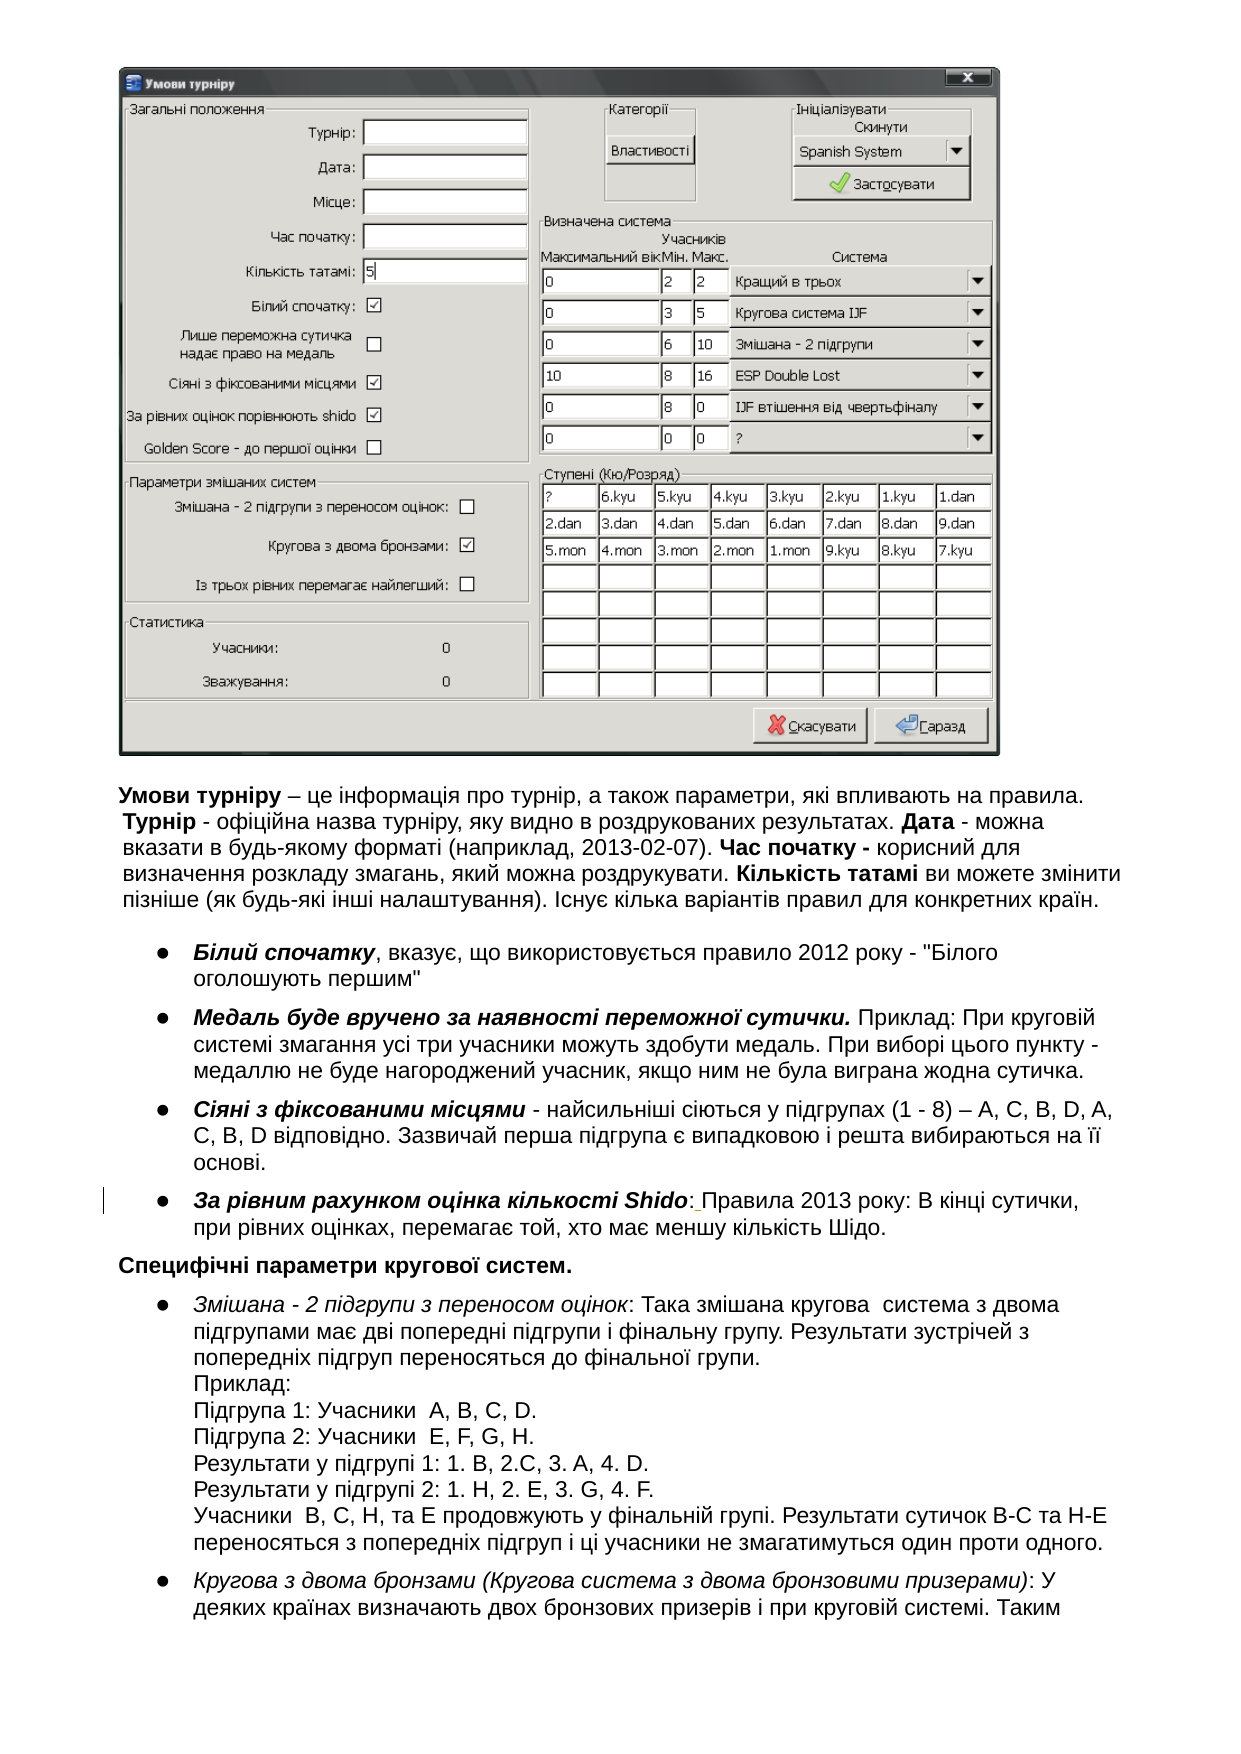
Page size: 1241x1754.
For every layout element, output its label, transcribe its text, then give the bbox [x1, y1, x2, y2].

text Специфічні параметри кругової систем. [118, 1252, 1122, 1279]
list Білий спочатку, вказує, що використовується правило 2012 року - "Білого оголошують першим" [156, 939, 1122, 992]
picture [118, 66, 1001, 756]
text Турнір - офіційна назва турніру, яку видно в роздрукованих результатах. Дата - можна вказати в будь-якому форматі (наприклад, 2013-02-07). Час початку - корисний для визначення розкладу змагань, який можна роздрукувати. Кількість татамі ви можете змінити пізніше (як будь-які інші налаштування). Існує кілька варіантів правил для конкретних країн. [122, 809, 1122, 913]
list За рівним рахунком оцінка кількості Shido: Правила 2013 року: В кінці сутички, при рівних оцінках, перемагає той, хто має меншу кількість Шідо. [156, 1187, 1122, 1240]
list Сіяні з фіксованими місцями - найсильніші сіються у підгрупах (1 - 8) – A, C, B, D, A, C, B, D відповідно. Зазвичай перша підгрупа є випадковою і решта вибираються на її основі. [156, 1096, 1122, 1175]
list Кругова з двома бронзами (Кругова система з двома бронзовими призерами): У деяких країнах визначають двох бронзових призерів і при круговій системі. Таким [156, 1567, 1122, 1620]
text Умови турніру – це інформація про турнір, а також параметри, які впливають на правила. [118, 783, 1122, 809]
list Медаль буде вручено за наявності переможної сутички. Приклад: При круговій системі змагання усі три учасники можуть здобути медаль. При виборі цього пункту - медаллю не буде нагороджений учасник, якщо ним не була виграна жодна сутичка. [156, 1004, 1122, 1083]
list Змішана - 2 підгрупи з переносом оцінок: Така змішана кругова система з двома підгрупами має дві попередні підгрупи і фінальну групу. Результати зустрічей з попередніх підгруп переносяться до фінальної групи. Приклад: Підгрупа 1: Учасники A, B, C, D. Підгрупа 2: Учасники E, F, G, H. Результати у підгрупі 1: 1. B, 2.C, 3. A, 4. D. Результати у підгрупі 2: 1. H, 2. E, 3. G, 4. F. Учасники B, C, H, та E продовжують у фінальній групі. Результати сутичок B-C та H-E переносяться з попередніх підгруп і ці учасники не змагатимуться один проти одного. [156, 1291, 1122, 1555]
